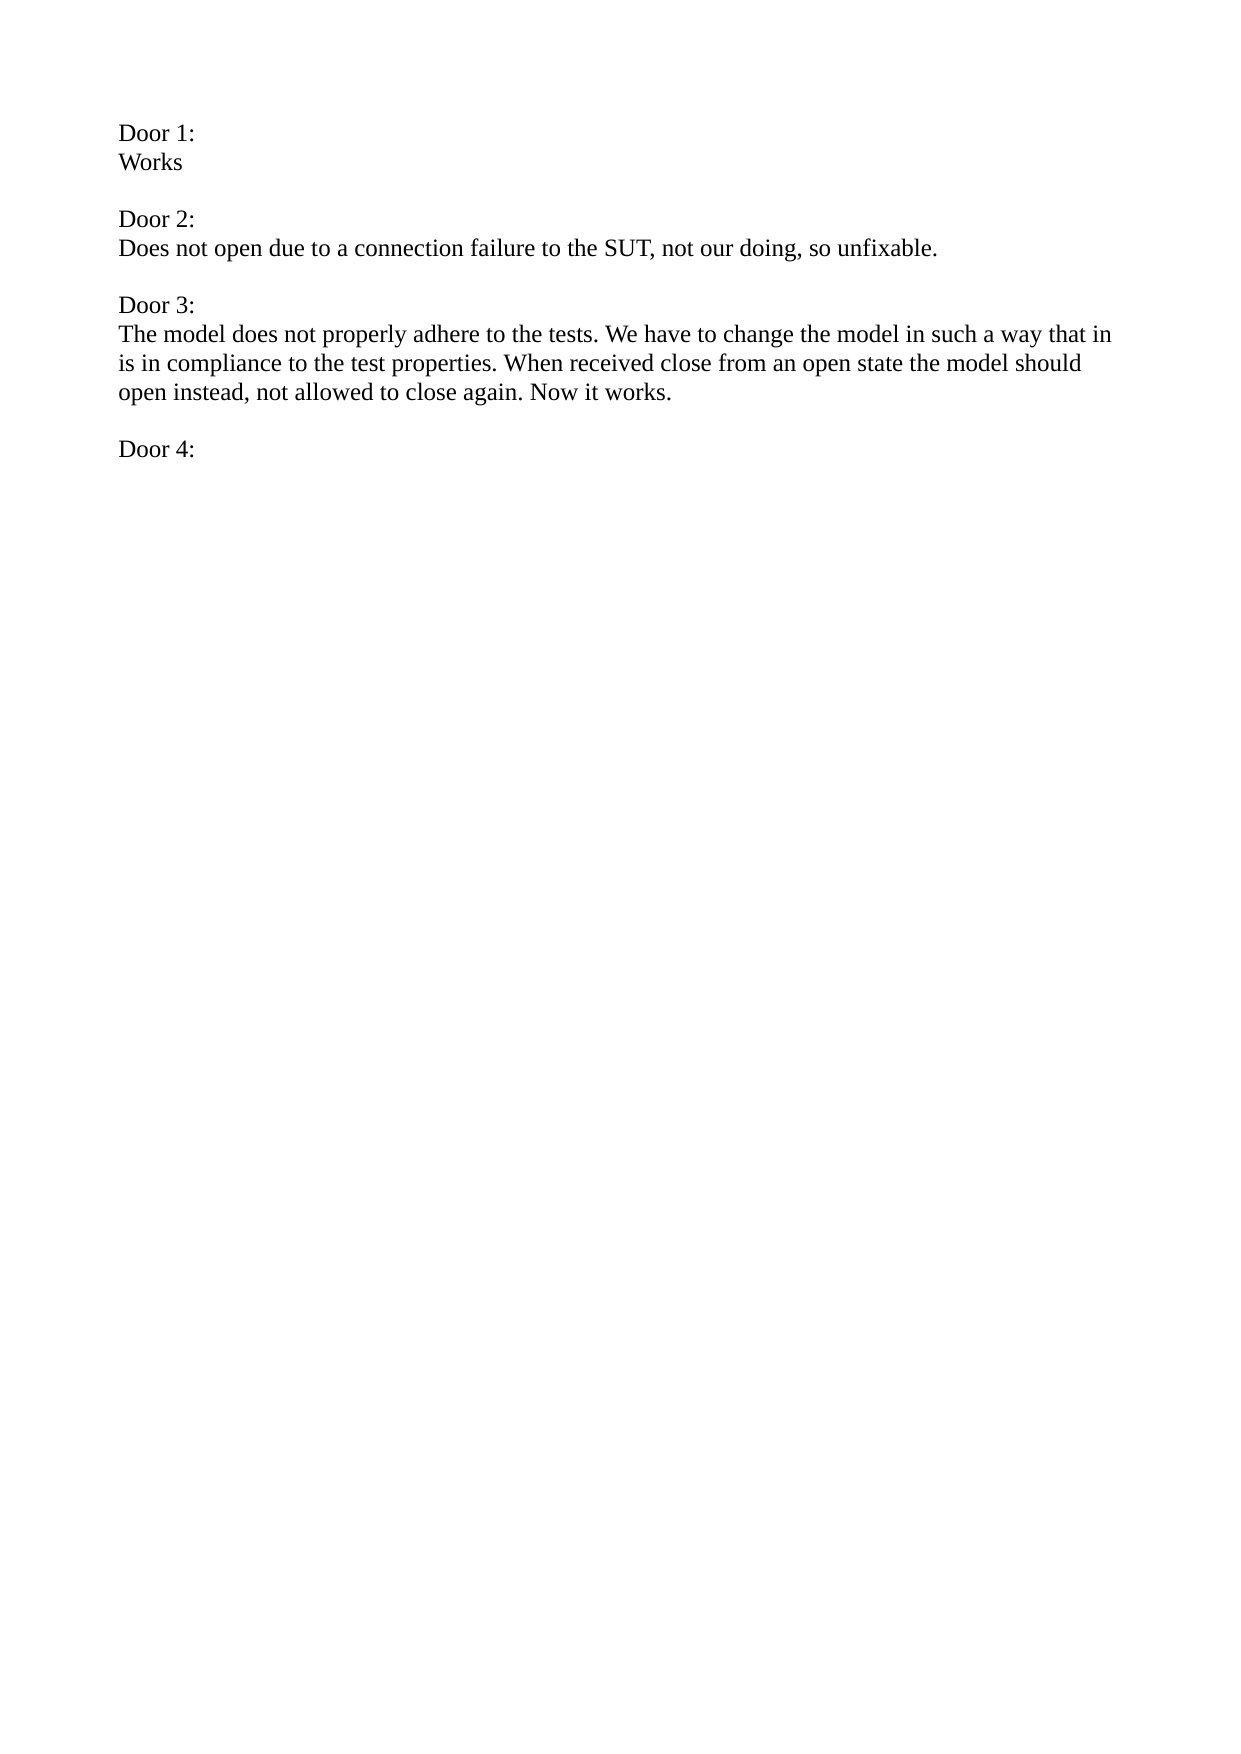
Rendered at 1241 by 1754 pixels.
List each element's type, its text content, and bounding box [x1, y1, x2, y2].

text Door 3: [118, 291, 1122, 319]
text Does not open due to a connection failure to the SUT, not our doing, so unfixable. [118, 233, 1122, 262]
text Door 4: [118, 434, 1122, 463]
text Door 2: [118, 204, 1122, 233]
text Door 1: [118, 118, 1122, 147]
text The model does not properly adhere to the tests. We have to change the model in such a way that in is in compliance to the test properties. When received close from an open state the model should open instead, not allowed to close again. Now it works. [118, 319, 1122, 406]
text Works [118, 147, 1122, 176]
